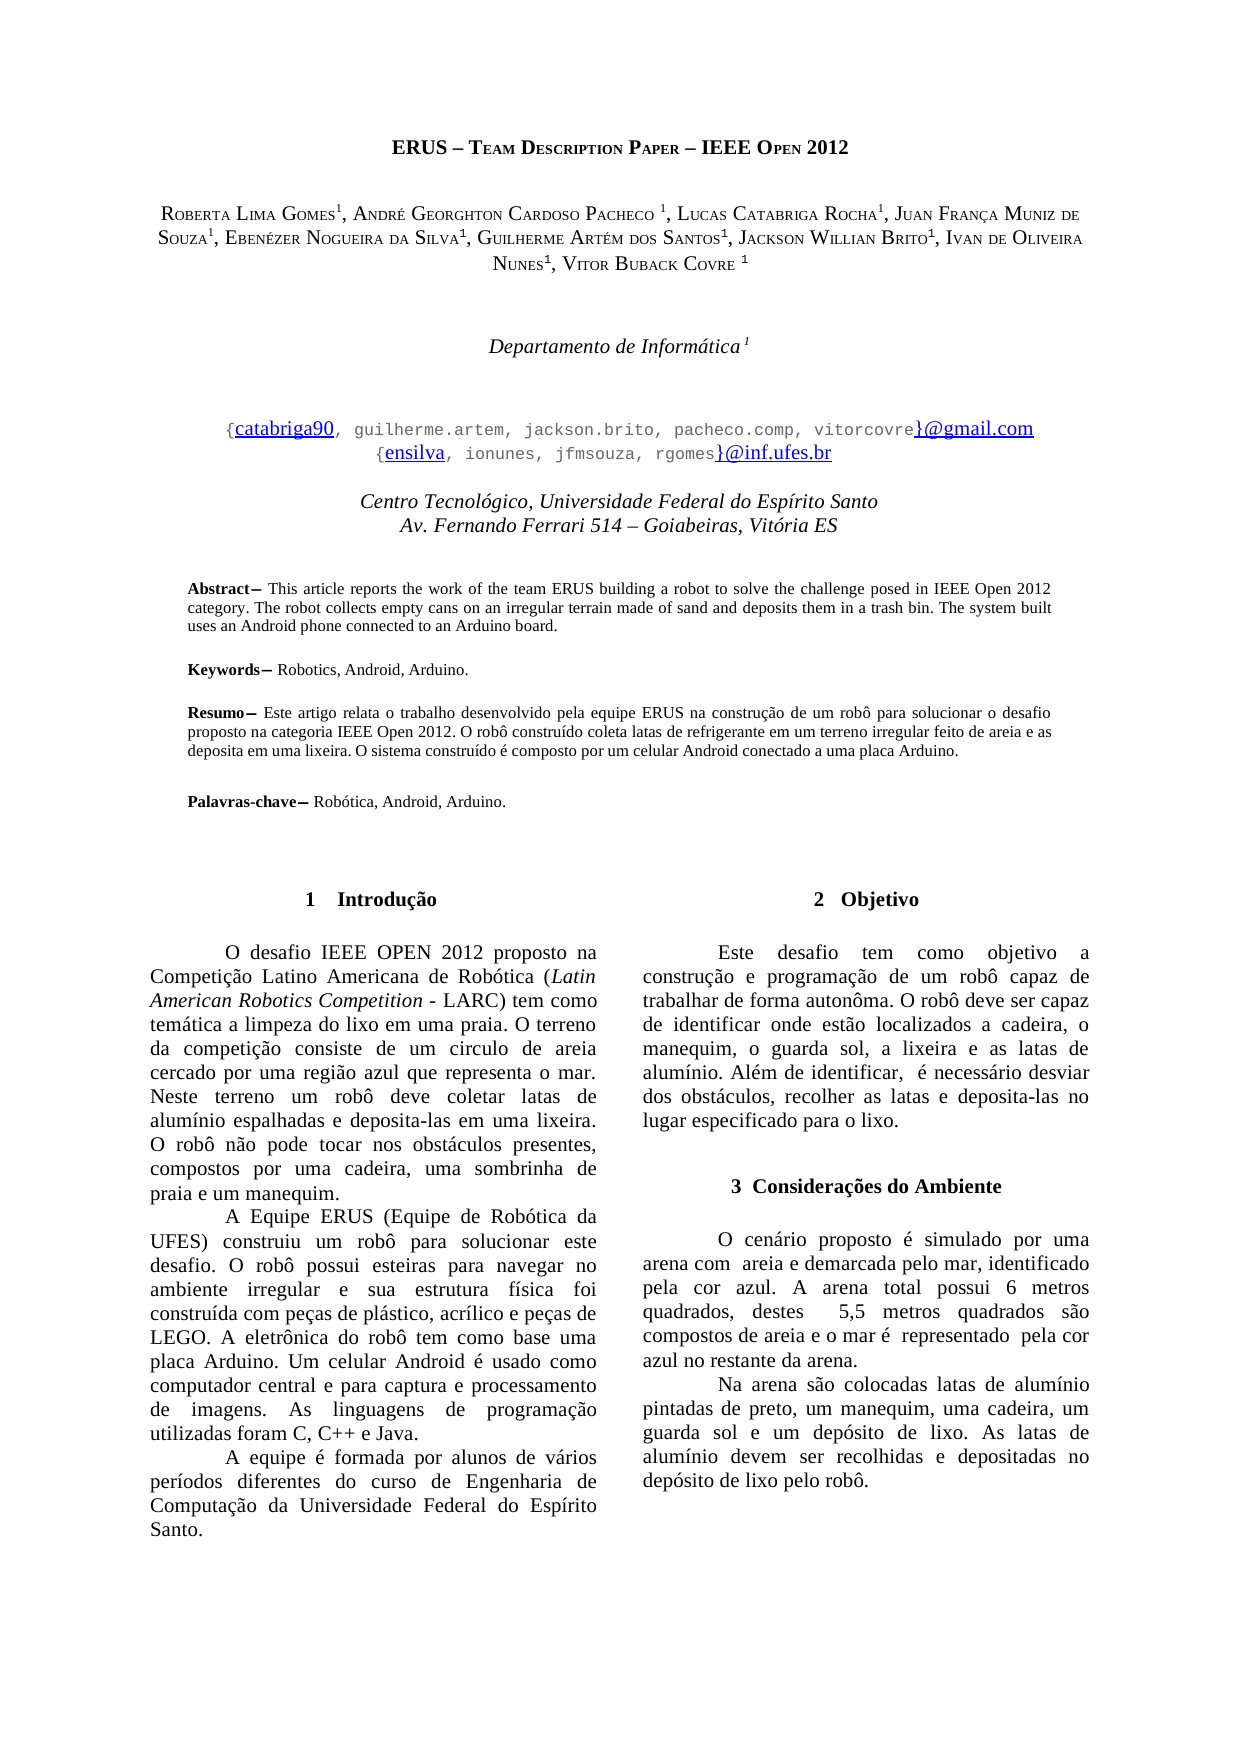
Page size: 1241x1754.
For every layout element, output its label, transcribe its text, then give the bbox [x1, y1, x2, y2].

text Na arena são colocadas latas de alumínio pintadas de preto, um manequim, uma cadeira, um guarda sol e um depósito de lixo. As latas de alumínio devem ser recolhidas e depositadas no depósito de lixo pelo robô. [643, 1371, 1090, 1492]
text O cenário proposto é simulado por uma arena com areia e demarcada pelo mar, identificado pela cor azul. A arena total possui 6 metros quadrados, destes 5,5 metros quadrados são compostos de areia e o mar é representado pela cor azul no restante da arena. [643, 1227, 1090, 1371]
text A Equipe ERUS (Equipe de Robótica da UFES) construiu um robô para solucionar este desafio. O robô possui esteiras para navegar no ambiente irregular e sua estrutura física foi construída com peças de plástico, acrílico e peças de LEGO. A eletrônica do robô tem como base uma placa Arduino. Um celular Android é usado como computador central e para captura e processamento de imagens. As linguagens de programação utilizadas foram C, C++ e Java. [150, 1204, 598, 1445]
text Roberta Lima Gomes1, André Georghton Cardoso Pacheco 1, Lucas Catabriga Rocha1, Juan França Muniz de Souza1, Ebenézer Nogueira da Silva1, Guilherme Artém dos Santos1, Jackson Willian Brito1, Ivan de Oliveira Nunes1, Vitor Buback Covre 1 [150, 201, 1090, 277]
text 1 Introdução [150, 886, 598, 911]
text Este desafio tem como objetivo a construção e programação de um robô capaz de trabalhar de forma autonôma. O robô deve ser capaz de identificar onde estão localizados a cadeira, o manequim, o guarda sol, a lixeira e as latas de alumínio. Além de identificar, é necessário desviar dos obstáculos, recolher as latas e deposita-las no lugar especificado para o lixo. [643, 940, 1090, 1132]
text Resumo Este artigo relata o trabalho desenvolvido pela equipe ERUS na construção de um robô para solucionar o desafio proposto na categoria IEEE Open 2012. O robô construído coleta latas de refrigerante em um terreno irregular feito de areia e as deposita em uma lixeira. O sistema construído é composto por um celular Android conectado a uma placa Arduino. [187, 704, 1053, 759]
text {catabriga90, guilherme.artem, jackson.brito, pacheco.comp, vitorcovre}@gmail.com [150, 416, 1090, 440]
text {ensilva, ionunes, jfmsouza, rgomes}@inf.ufes.br [150, 440, 1090, 465]
text A equipe é formada por alunos de vários períodos diferentes do curso de Engenharia de Computação da Universidade Federal do Espírito Santo. [150, 1445, 598, 1541]
text Palavras-chave Robótica, Android, Arduino. [187, 793, 1053, 811]
text Abstract This article reports the work of the team ERUS building a robot to solve the challenge posed in IEEE Open 2012 category. The robot collects empty cans on an irregular terrain made of sand and deposits them in a trash bin. The system built uses an Android phone connected to an Arduino board. [187, 580, 1053, 635]
text 2 Objetivo [643, 886, 1090, 911]
text Keywords Robotics, Android, Arduino. [187, 660, 1053, 679]
text Av. Fernando Ferrari 514 – Goiabeiras, Vitória ES [150, 513, 1090, 537]
text 3 Considerações do Ambiente [643, 1174, 1090, 1198]
text Centro Tecnológico, Universidade Federal do Espírito Santo [150, 489, 1090, 513]
text Departamento de Informática 1 [150, 334, 1090, 358]
text ERUS – Team Description Paper – IEEE Open 2012 [150, 135, 1090, 159]
text O desafio IEEE OPEN 2012 proposto na Competição Latino Americana de Robótica (Latin American Robotics Competition - LARC) tem como temática a limpeza do lixo em uma praia. O terreno da competição consiste de um circulo de areia cercado por uma região azul que representa o mar. Neste terreno um robô deve coletar latas de alumínio espalhadas e deposita-las em uma lixeira. O robô não pode tocar nos obstáculos presentes, compostos por uma cadeira, uma sombrinha de praia e um manequim. [150, 940, 598, 1204]
